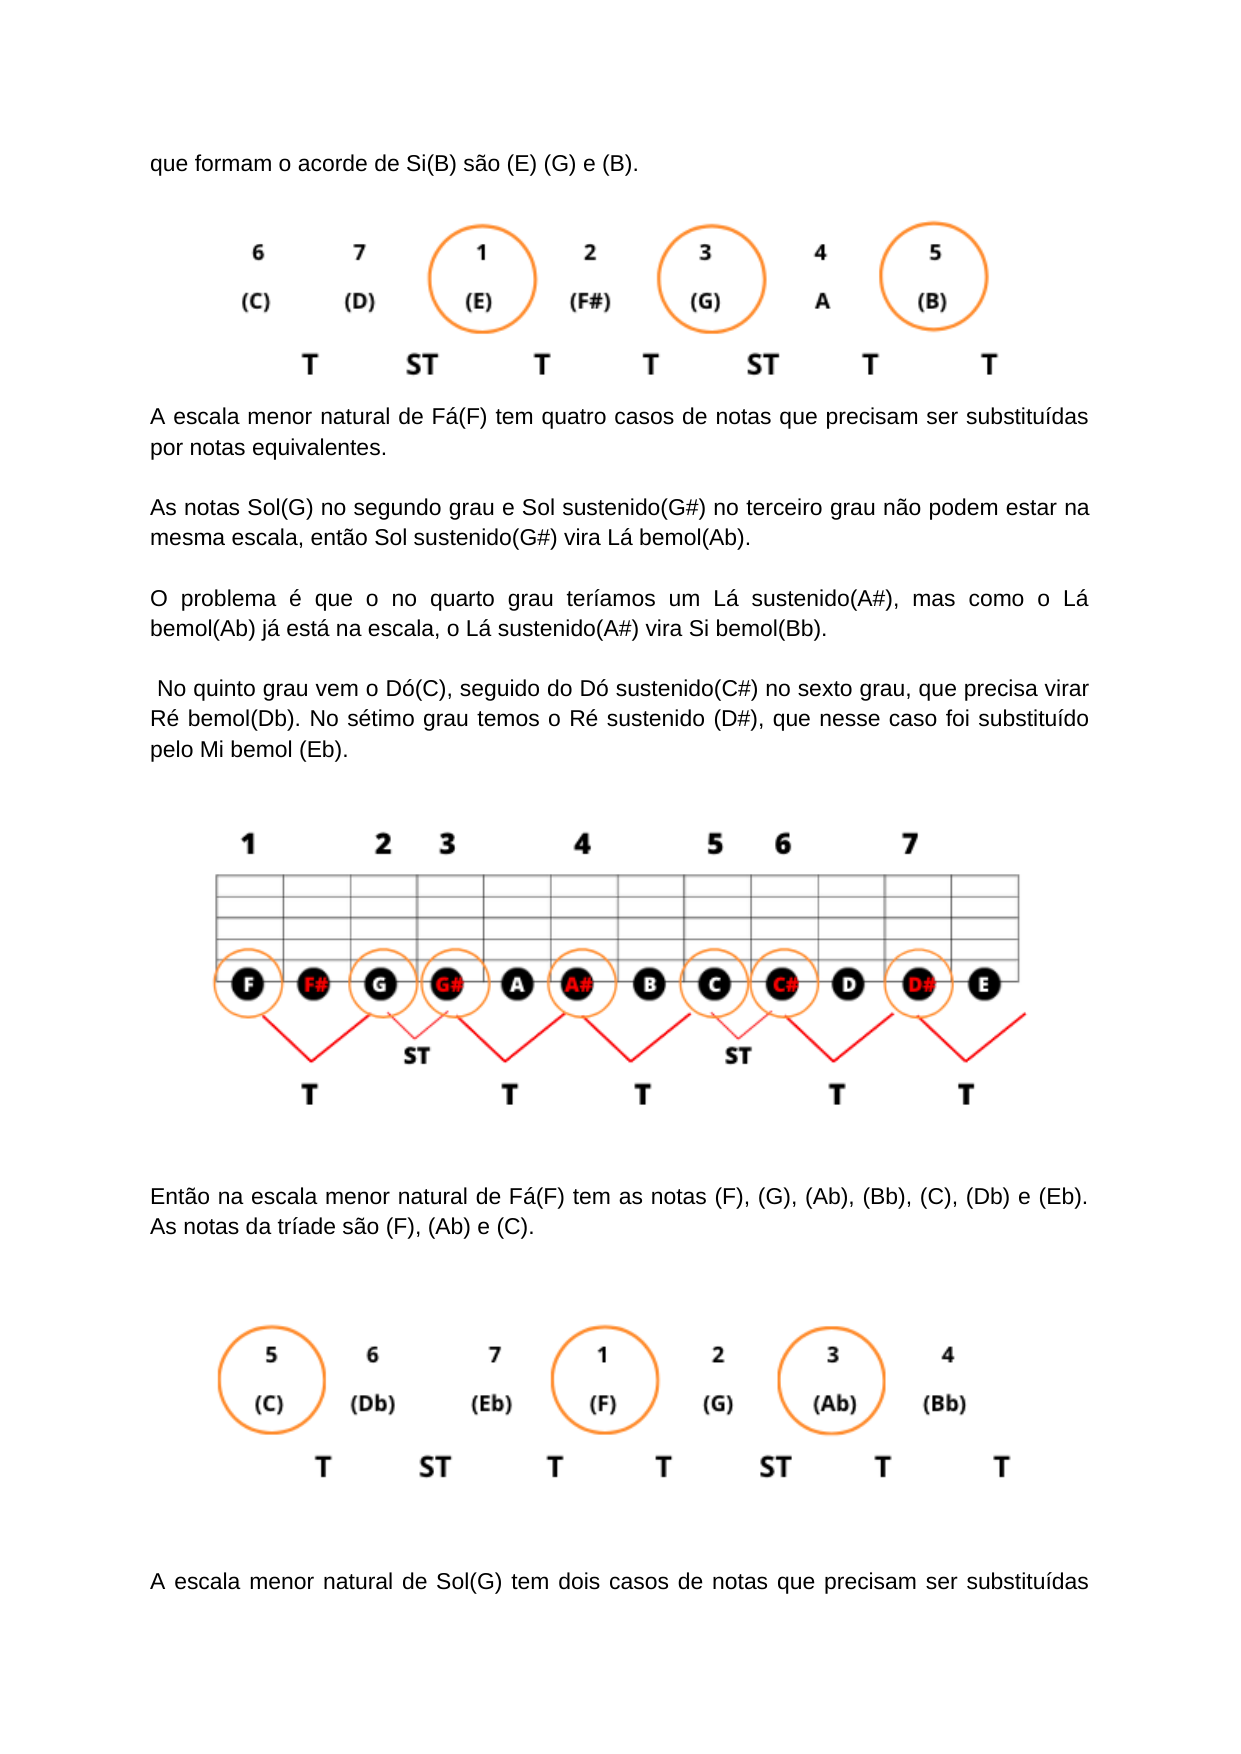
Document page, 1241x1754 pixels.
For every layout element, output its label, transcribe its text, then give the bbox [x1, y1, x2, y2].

text Então na escala menor natural de Fá(F) tem as notas (F), (G), (Ab), (Bb), (C), (Db) e (Eb). As notas da tríade são (F), (Ab) e (C). [150, 1183, 1090, 1239]
text No quinto grau vem o Dó(C), seguido do Dó sustenido(C#) no sexto grau, que precisa virar Ré bemol(Db). No sétimo grau temos o Ré sustenido (D#), que nesse caso foi substituído pelo Mi bemol (Eb). [150, 675, 1090, 762]
text O problema é que o no quarto grau teríamos um Lá sustenido(A#), mas como o Lá bemol(Ab) já está na escala, o Lá sustenido(A#) vira Si bemol(Bb). [150, 584, 1090, 641]
text A escala menor natural de Sol(G) tem dois casos de notas que precisam ser substituídas [150, 1568, 1090, 1594]
text A escala menor natural de Fá(F) tem quatro casos de notas que precisam ser substituídas por notas equivalentes. [150, 403, 1090, 460]
picture [212, 1303, 1028, 1504]
picture [230, 210, 1010, 400]
text que formam o acorde de Si(B) são (E) (G) e (B). [150, 150, 1090, 176]
text As notas Sol(G) no segundo grau e Sol sustenido(G#) no terceiro grau não podem estar na mesma escala, então Sol sustenido(G#) vira Lá bemol(Ab). [150, 494, 1090, 551]
picture [211, 826, 1029, 1119]
